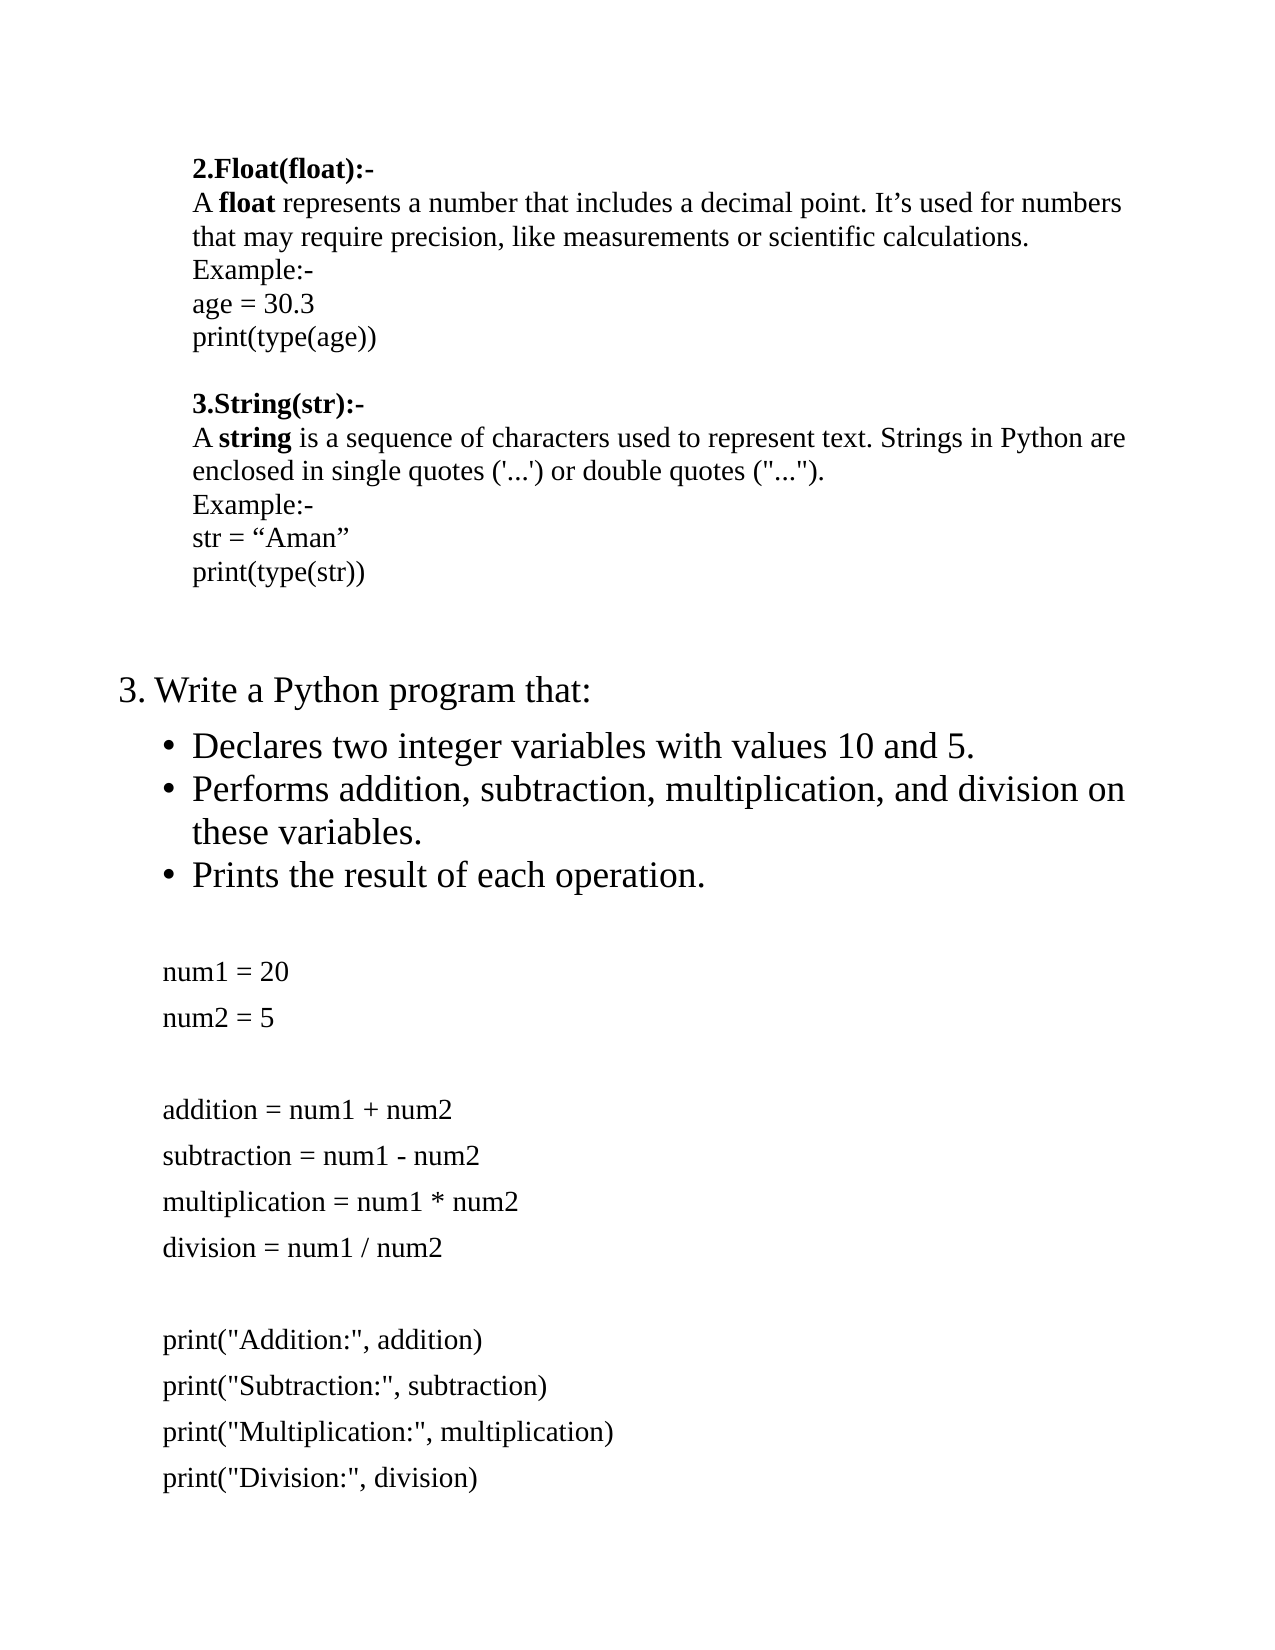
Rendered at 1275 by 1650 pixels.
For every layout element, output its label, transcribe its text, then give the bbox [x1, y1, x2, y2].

text 3. Write a Python program that: [118, 667, 1157, 711]
text num2 = 5 [162, 1000, 1157, 1034]
text subtraction = num1 - num2 [162, 1138, 1157, 1172]
text multiplication = num1 * num2 [162, 1184, 1157, 1218]
text num1 = 20 [162, 954, 1157, 988]
text A float represents a number that includes a decimal point. It’s used for numbers [118, 185, 1157, 219]
text Example:- [118, 487, 1157, 521]
text print(type(str)) [118, 554, 1157, 588]
text age = 30.3 [118, 286, 1157, 319]
text enclosed in single quotes ('...') or double quotes ("..."). [118, 453, 1157, 487]
text print("Multiplication:", multiplication) [162, 1414, 1157, 1448]
text print("Subtraction:", subtraction) [162, 1368, 1157, 1402]
text that may require precision, like measurements or scientific calculations. [118, 219, 1157, 252]
text Example:- [118, 252, 1157, 286]
text 2.Float(float):- [118, 152, 1157, 185]
text addition = num1 + num2 [162, 1092, 1157, 1126]
text print(type(age)) [118, 319, 1157, 353]
text A string is a sequence of characters used to represent text. Strings in Python are [118, 420, 1157, 453]
list Performs addition, subtraction, multiplication, and division on these variables. [162, 766, 1157, 852]
list Prints the result of each operation. [162, 852, 1157, 896]
text str = “Aman” [118, 521, 1157, 554]
text division = num1 / num2 [162, 1230, 1157, 1264]
text print("Addition:", addition) [162, 1322, 1157, 1356]
list Declares two integer variables with values 10 and 5. [162, 723, 1157, 766]
text 3.String(str):- [118, 386, 1157, 420]
text print("Division:", division) [162, 1461, 1157, 1494]
